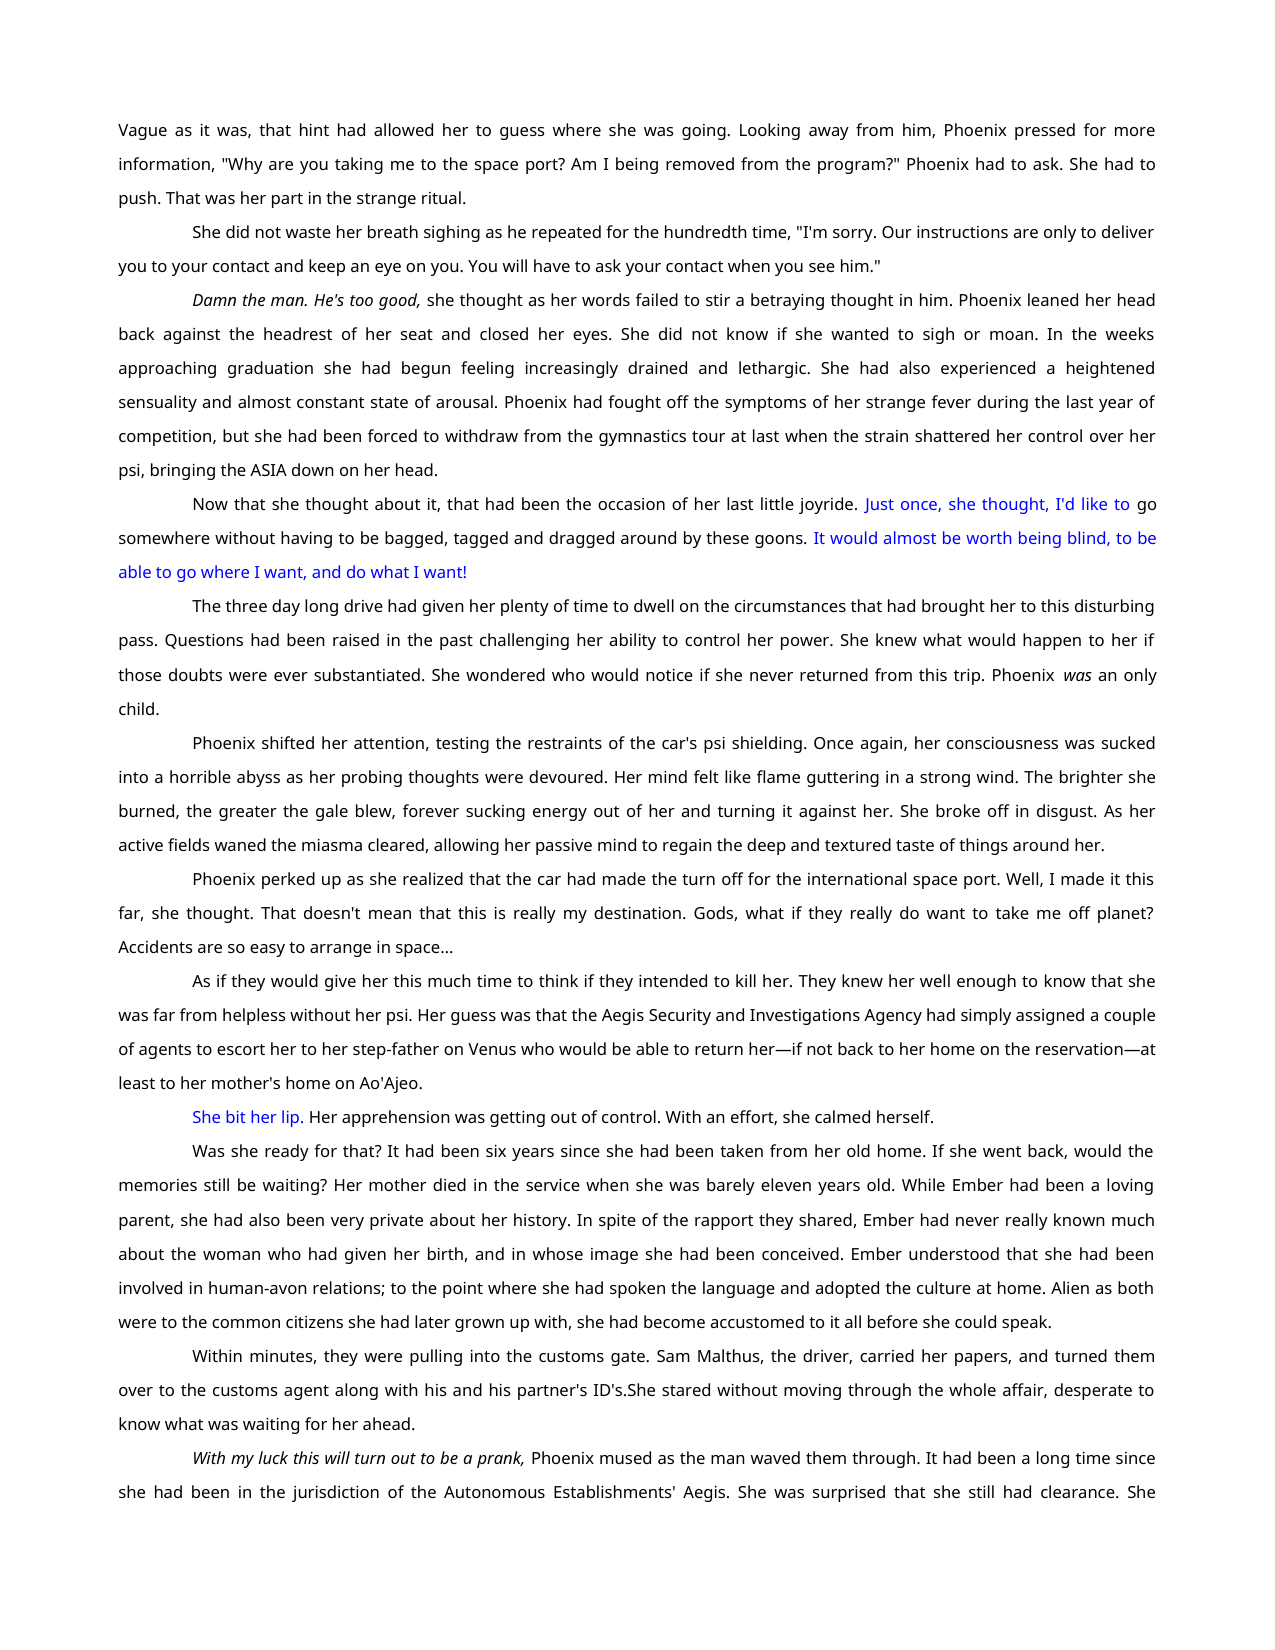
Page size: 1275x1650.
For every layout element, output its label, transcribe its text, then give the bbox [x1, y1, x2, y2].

text Damn the man. He's too good, she thought as her words failed to stir a betraying thought in him. Phoenix leaned her head back against the headrest of her seat and closed her eyes. She did not know if she wanted to sigh or moan. In the weeks approaching graduation she had begun feeling increasingly drained and lethargic. She had also experienced a heightened sensuality and almost constant state of arousal. Phoenix had fought off the symptoms of her strange fever during the last year of competition, but she had been forced to withdraw from the gymnastics tour at last when the strain shattered her control over her psi, bringing the ASIA down on her head. [118, 288, 1157, 481]
text Now that she thought about it, that had been the occasion of her last little joyride. Just once, she thought, I'd like to go somewhere without having to be bagged, tagged and dragged around by these goons. It would almost be worth being blind, to be able to go where I want, and do what I want! [118, 493, 1157, 584]
text Phoenix perked up as she realized that the car had made the turn off for the international space port. Well, I made it this far, she thought. That doesn't mean that this is really my destination. Gods, what if they really do want to take me off planet? Accidents are so easy to arrange in space… [118, 867, 1157, 958]
text With my luck this will turn out to be a prank, Phoenix mused as the man waved them through. It had been a long time since she had been in the jurisdiction of the Autonomous Establishments' Aegis. She was surprised that she still had clearance. She [118, 1447, 1157, 1503]
text Vague as it was, that hint had allowed her to guess where she was going. Looking away from him, Phoenix pressed for more information, "Why are you taking me to the space port? Am I being removed from the program?" Phoenix had to ask. She had to push. That was her part in the strange ritual. [118, 118, 1157, 209]
text She did not waste her breath sighing as he repeated for the hundredth time, "I'm sorry. Our instructions are only to deliver you to your contact and keep an eye on you. You will have to ask your contact when you see him." [118, 220, 1157, 277]
text Was she ready for that? It had been six years since she had been taken from her old home. If she went back, would the memories still be waiting? Her mother died in the service when she was barely eleven years old. While Ember had been a loving parent, she had also been very private about her history. In spite of the rapport they shared, Ember had never really known much about the woman who had given her birth, and in whose image she had been conceived. Ember understood that she had been involved in human-avon relations; to the point where she had spoken the language and adopted the culture at home. Alien as both were to the common citizens she had later grown up with, she had become accustomed to it all before she could speak. [118, 1140, 1157, 1333]
text Phoenix shifted her attention, testing the restraints of the car's psi shielding. Once again, her consciousness was sucked into a horrible abyss as her probing thoughts were devoured. Her mind felt like flame guttering in a strong wind. The brighter she burned, the greater the gale blew, forever sucking energy out of her and turning it against her. She broke off in disgust. As her active fields waned the miasma cleared, allowing her passive mind to regain the deep and textured taste of things around her. [118, 731, 1157, 856]
text She bit her lip. Her apprehension was getting out of control. With an effort, she calmed herself. [118, 1106, 1157, 1129]
text The three day long drive had given her plenty of time to dwell on the circumstances that had brought her to this disturbing pass. Questions had been raised in the past challenging her ability to control her power. She knew what would happen to her if those doubts were ever substantiated. She wondered who would notice if she never returned from this trip. Phoenix was an only child. [118, 595, 1157, 720]
text Within minutes, they were pulling into the customs gate. Sam Malthus, the driver, carried her papers, and turned them over to the customs agent along with his and his partner's ID's.She stared without moving through the whole affair, desperate to know what was waiting for her ahead. [118, 1344, 1157, 1435]
text As if they would give her this much time to think if they intended to kill her. They knew her well enough to know that she was far from helpless without her psi. Her guess was that the Aegis Security and Investigations Agency had simply assigned a couple of agents to escort her to her step-father on Venus who would be able to return her—if not back to her home on the reservation—at least to her mother's home on Ao'Ajeo. [118, 970, 1157, 1094]
